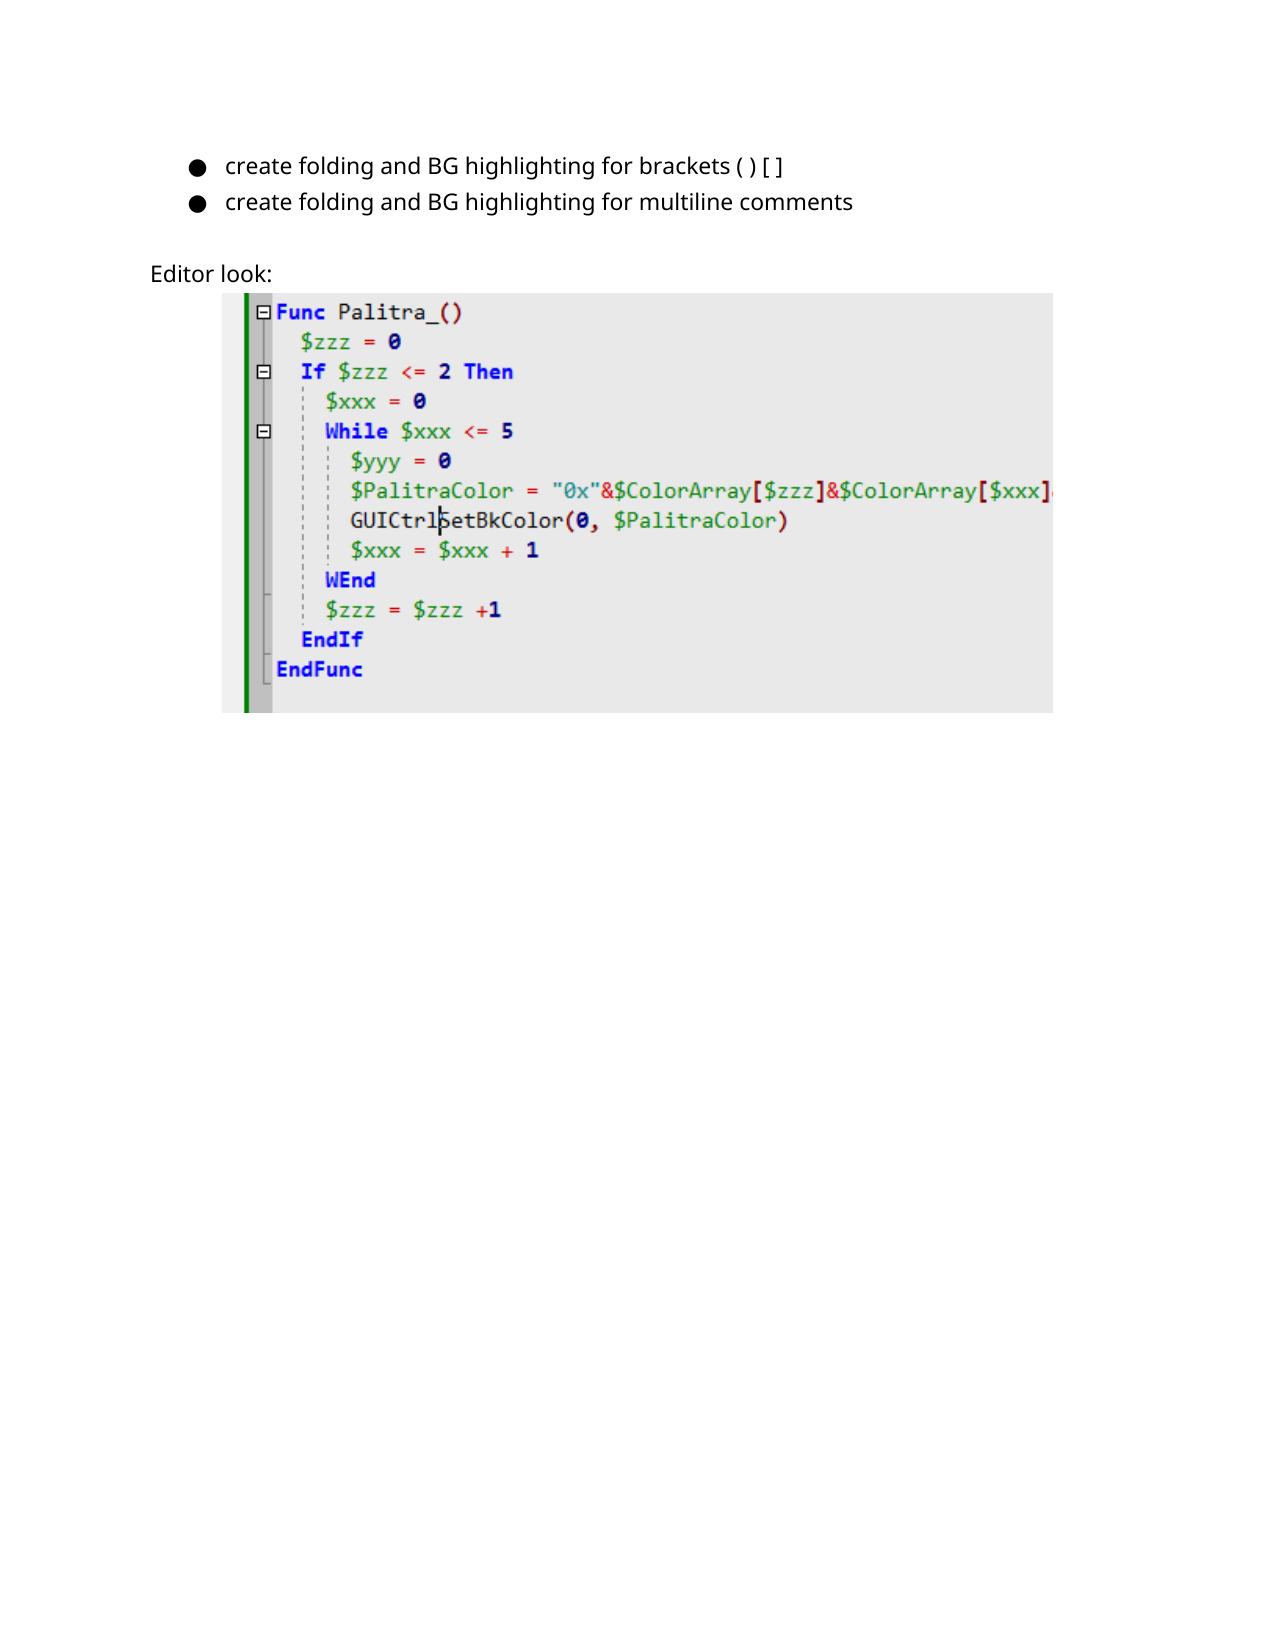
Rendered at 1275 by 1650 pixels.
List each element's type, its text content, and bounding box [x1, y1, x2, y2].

list create folding and BG highlighting for brackets ( ) [ ] [187, 150, 1125, 181]
picture [221, 293, 1054, 713]
list create folding and BG highlighting for multiline comments [187, 186, 1125, 217]
text Editor look: [150, 258, 1125, 289]
